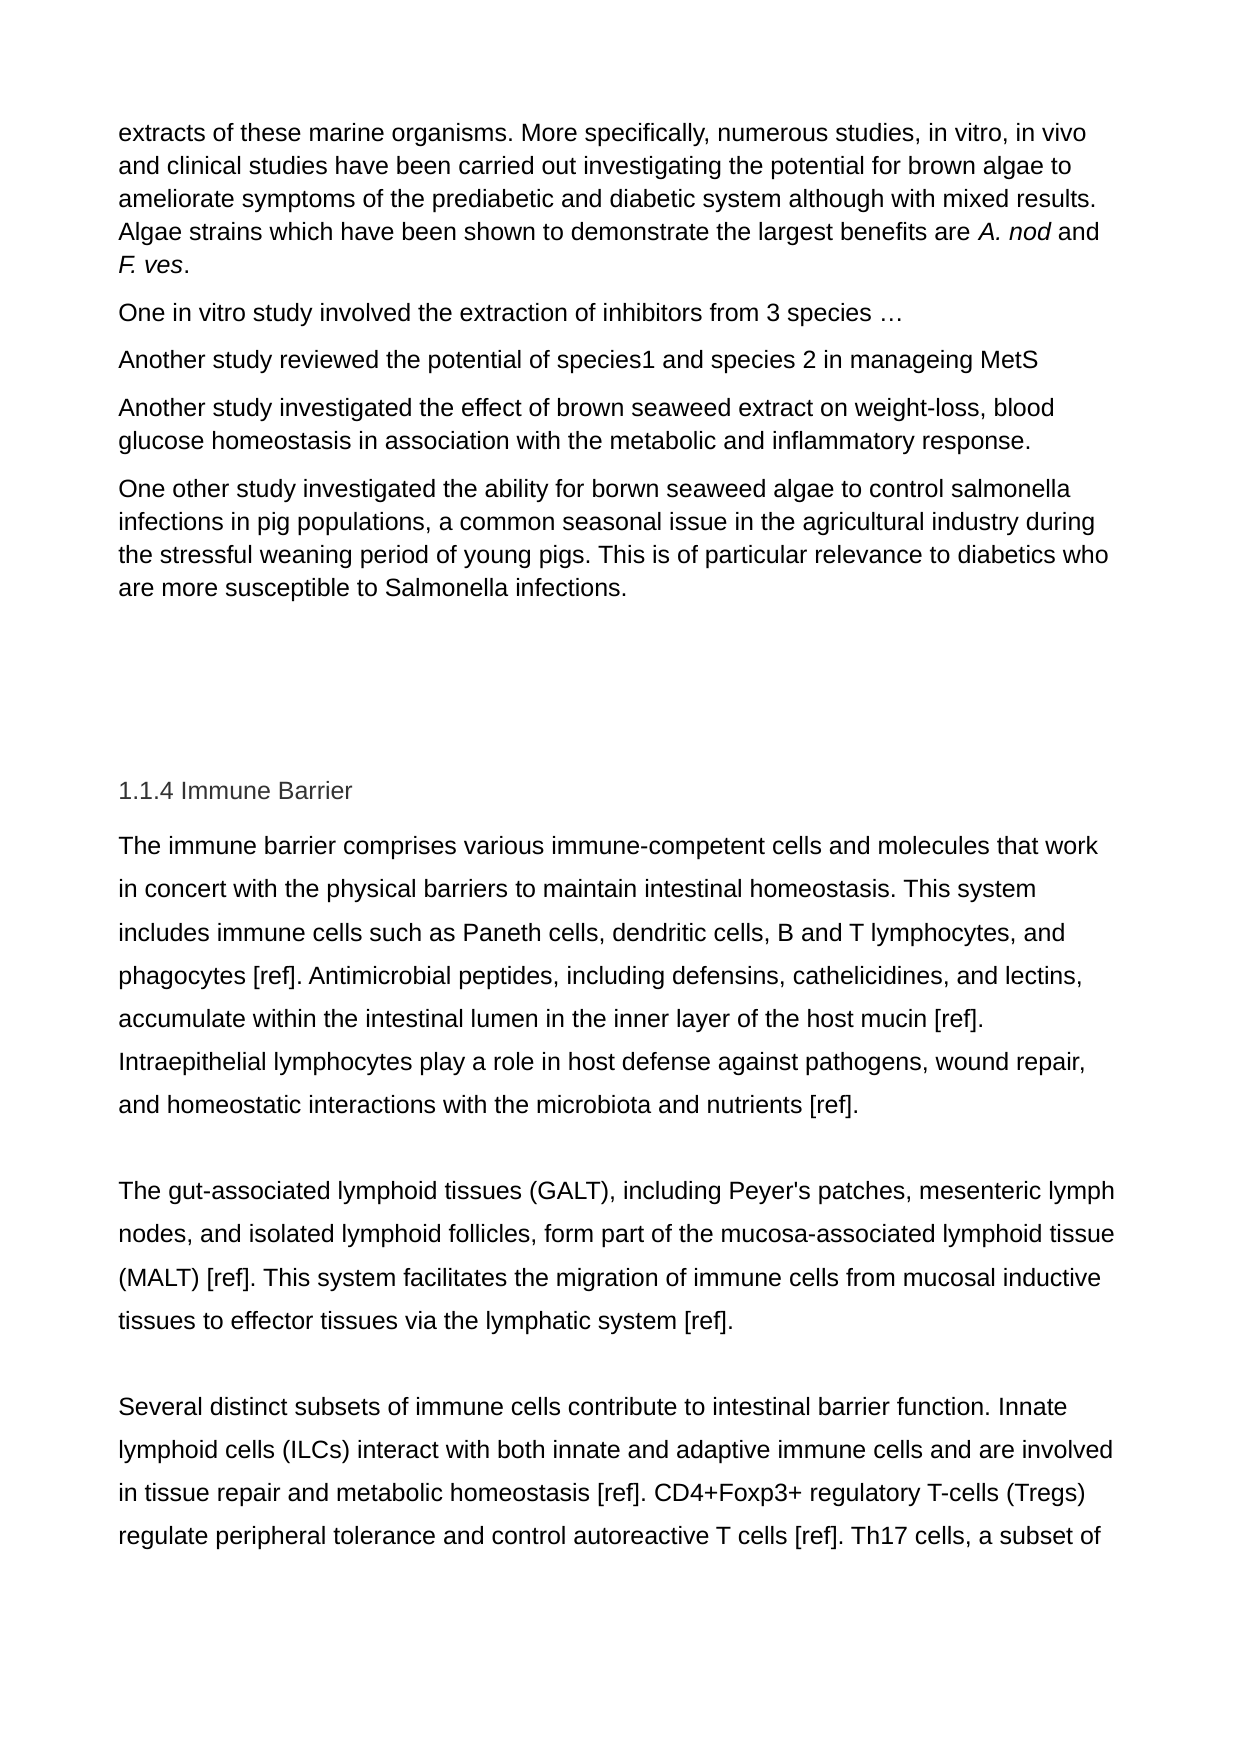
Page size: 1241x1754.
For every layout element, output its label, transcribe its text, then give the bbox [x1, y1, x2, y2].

text The immune barrier comprises various immune-competent cells and molecules that work in concert with the physical barriers to maintain intestinal homeostasis. This system includes immune cells such as Paneth cells, dendritic cells, B and T lymphocytes, and phagocytes [ref]. Antimicrobial peptides, including defensins, cathelicidines, and lectins, accumulate within the intestinal lumen in the inner layer of the host mucin [ref]. Intraepithelial lymphocytes play a role in host defense against pathogens, wound repair, and homeostatic interactions with the microbiota and nutrients [ref]. [118, 831, 1122, 1119]
text extracts of these marine organisms. More specifically, numerous studies, in vitro, in vivo and clinical studies have been carried out investigating the potential for brown algae to ameliorate symptoms of the prediabetic and diabetic system although with mixed results. Algae strains which have been shown to demonstrate the largest benefits are A. nod and F. ves. [118, 118, 1122, 279]
text Another study investigated the effect of brown seaweed extract on weight-loss, blood glucose homeostasis in association with the metabolic and inflammatory response. [118, 393, 1122, 455]
text One in vitro study involved the extraction of inhibitors from 3 species … [118, 298, 1122, 327]
text Another study reviewed the potential of species1 and species 2 in manageing MetS [118, 345, 1122, 374]
text The gut-associated lymphoid tissues (GALT), including Peyer's patches, mesenteric lymph nodes, and isolated lymphoid follicles, form part of the mucosa-associated lymphoid tissue (MALT) [ref]. This system facilitates the migration of immune cells from mucosal inductive tissues to effector tissues via the lymphatic system [ref]. [118, 1176, 1122, 1334]
text One other study investigated the ability for borwn seaweed algae to control salmonella infections in pig populations, a common seasonal issue in the agricultural industry during the stressful weaning period of young pigs. This is of particular relevance to diabetics who are more susceptible to Salmonella infections. [118, 474, 1122, 601]
text Several distinct subsets of immune cells contribute to intestinal barrier function. Innate lymphoid cells (ILCs) interact with both innate and adaptive immune cells and are involved in tissue repair and metabolic homeostasis [ref]. CD4+Foxp3+ regulatory T-cells (Tregs) regulate peripheral tolerance and control autoreactive T cells [ref]. Th17 cells, a subset of [118, 1392, 1122, 1550]
subtitle 1.1.4 Immune Barrier [118, 776, 1122, 804]
